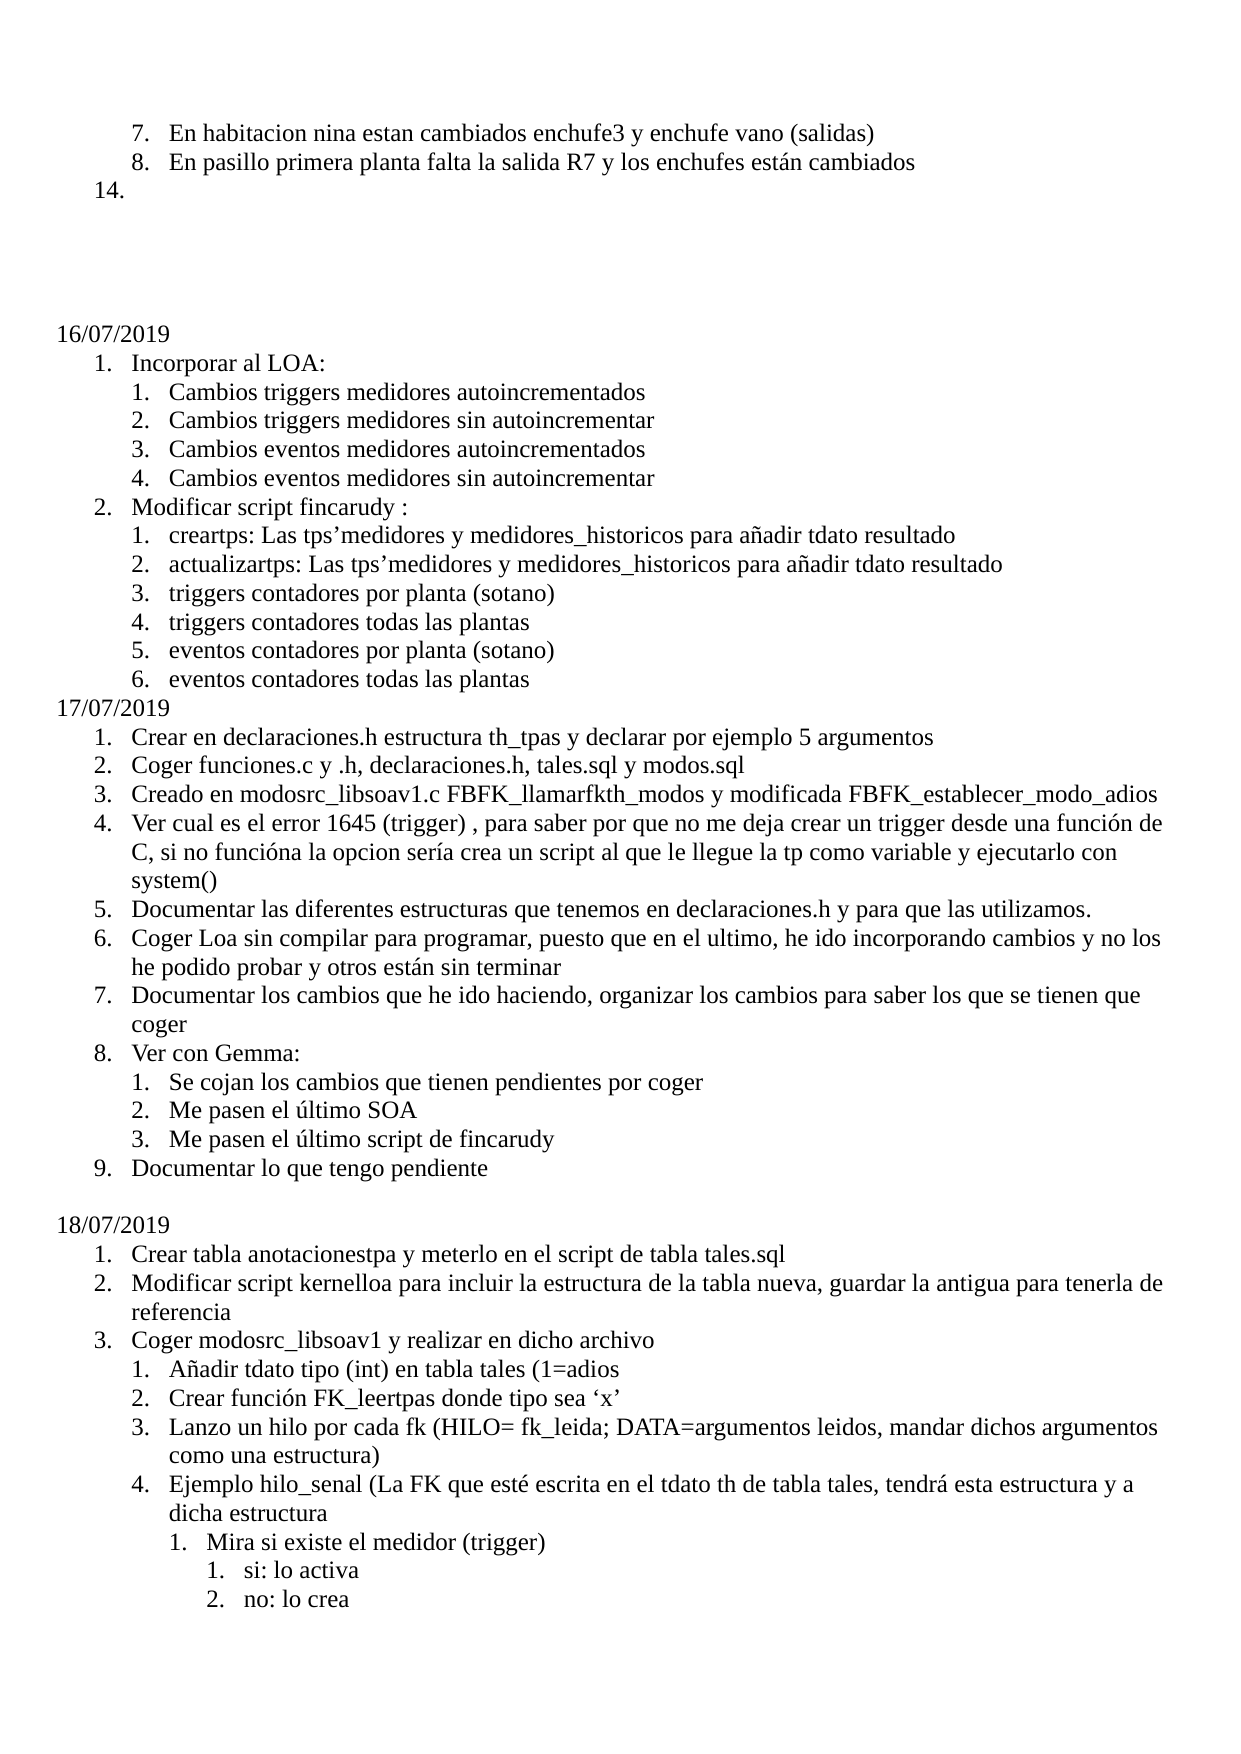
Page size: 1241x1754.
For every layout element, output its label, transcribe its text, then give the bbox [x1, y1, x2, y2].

list Crear tabla anotacionestpa y meterlo en el script de tabla tales.sql [94, 1239, 1167, 1268]
list Incorporar al LOA: [94, 348, 1167, 377]
list Ver cual es el error 1645 (trigger) , para saber por que no me deja crear un trigger desde una función de C, si no funcióna la opcion sería crea un script al que le llegue la tp como variable y ejecutarlo con system() [94, 808, 1167, 894]
list Creado en modosrc_libsoav1.c FBFK_llamarfkth_modos y modificada FBFK_establecer_modo_adios [94, 779, 1167, 808]
list Ver con Gemma: [94, 1038, 1167, 1067]
list no: lo crea [206, 1584, 1167, 1613]
list triggers contadores por planta (sotano) [131, 578, 1167, 607]
list Crear en declaraciones.h estructura th_tpas y declarar por ejemplo 5 argumentos [94, 722, 1167, 751]
list Cambios eventos medidores sin autoincrementar [131, 463, 1167, 492]
list creartps: Las tps’medidores y medidores_historicos para añadir tdato resultado [131, 521, 1167, 549]
list Coger Loa sin compilar para programar, puesto que en el ultimo, he ido incorporando cambios y no los he podido probar y otros están sin terminar [94, 923, 1167, 981]
list Lanzo un hilo por cada fk (HILO= fk_leida; DATA=argumentos leidos, mandar dichos argumentos como una estructura) [131, 1412, 1167, 1469]
list Coger funciones.c y .h, declaraciones.h, tales.sql y modos.sql [94, 751, 1167, 779]
list Mira si existe el medidor (trigger) [169, 1527, 1167, 1556]
list Modificar script kernelloa para incluir la estructura de la tabla nueva, guardar la antigua para tenerla de referencia [94, 1268, 1167, 1326]
list En pasillo primera planta falta la salida R7 y los enchufes están cambiados [131, 147, 1167, 176]
text 16/07/2019 [56, 319, 1167, 348]
list En habitacion nina estan cambiados enchufe3 y enchufe vano (salidas) [131, 118, 1167, 147]
list Cambios triggers medidores autoincrementados [131, 377, 1167, 406]
text 17/07/2019 [56, 693, 1167, 722]
list Documentar las diferentes estructuras que tenemos en declaraciones.h y para que las utilizamos. [94, 894, 1167, 923]
list Cambios eventos medidores autoincrementados [131, 434, 1167, 463]
list eventos contadores todas las plantas [131, 664, 1167, 693]
list eventos contadores por planta (sotano) [131, 636, 1167, 664]
list Cambios triggers medidores sin autoincrementar [131, 406, 1167, 434]
list si: lo activa [206, 1556, 1167, 1584]
list actualizartps: Las tps’medidores y medidores_historicos para añadir tdato resultado [131, 549, 1167, 578]
list Me pasen el último script de fincarudy [131, 1124, 1167, 1153]
list Ejemplo hilo_senal (La FK que esté escrita en el tdato th de tabla tales, tendrá esta estructura y a dicha estructura [131, 1469, 1167, 1527]
list Me pasen el último SOA [131, 1096, 1167, 1124]
list Se cojan los cambios que tienen pendientes por coger [131, 1067, 1167, 1096]
list Coger modosrc_libsoav1 y realizar en dicho archivo [94, 1326, 1167, 1354]
list Crear función FK_leertpas donde tipo sea ‘x’ [131, 1383, 1167, 1412]
list triggers contadores todas las plantas [131, 607, 1167, 636]
list Documentar los cambios que he ido haciendo, organizar los cambios para saber los que se tienen que coger [94, 981, 1167, 1038]
list Añadir tdato tipo (int) en tabla tales (1=adios [131, 1354, 1167, 1383]
list Modificar script fincarudy : [94, 492, 1167, 521]
text 18/07/2019 [56, 1211, 1167, 1239]
list Documentar lo que tengo pendiente [94, 1153, 1167, 1182]
